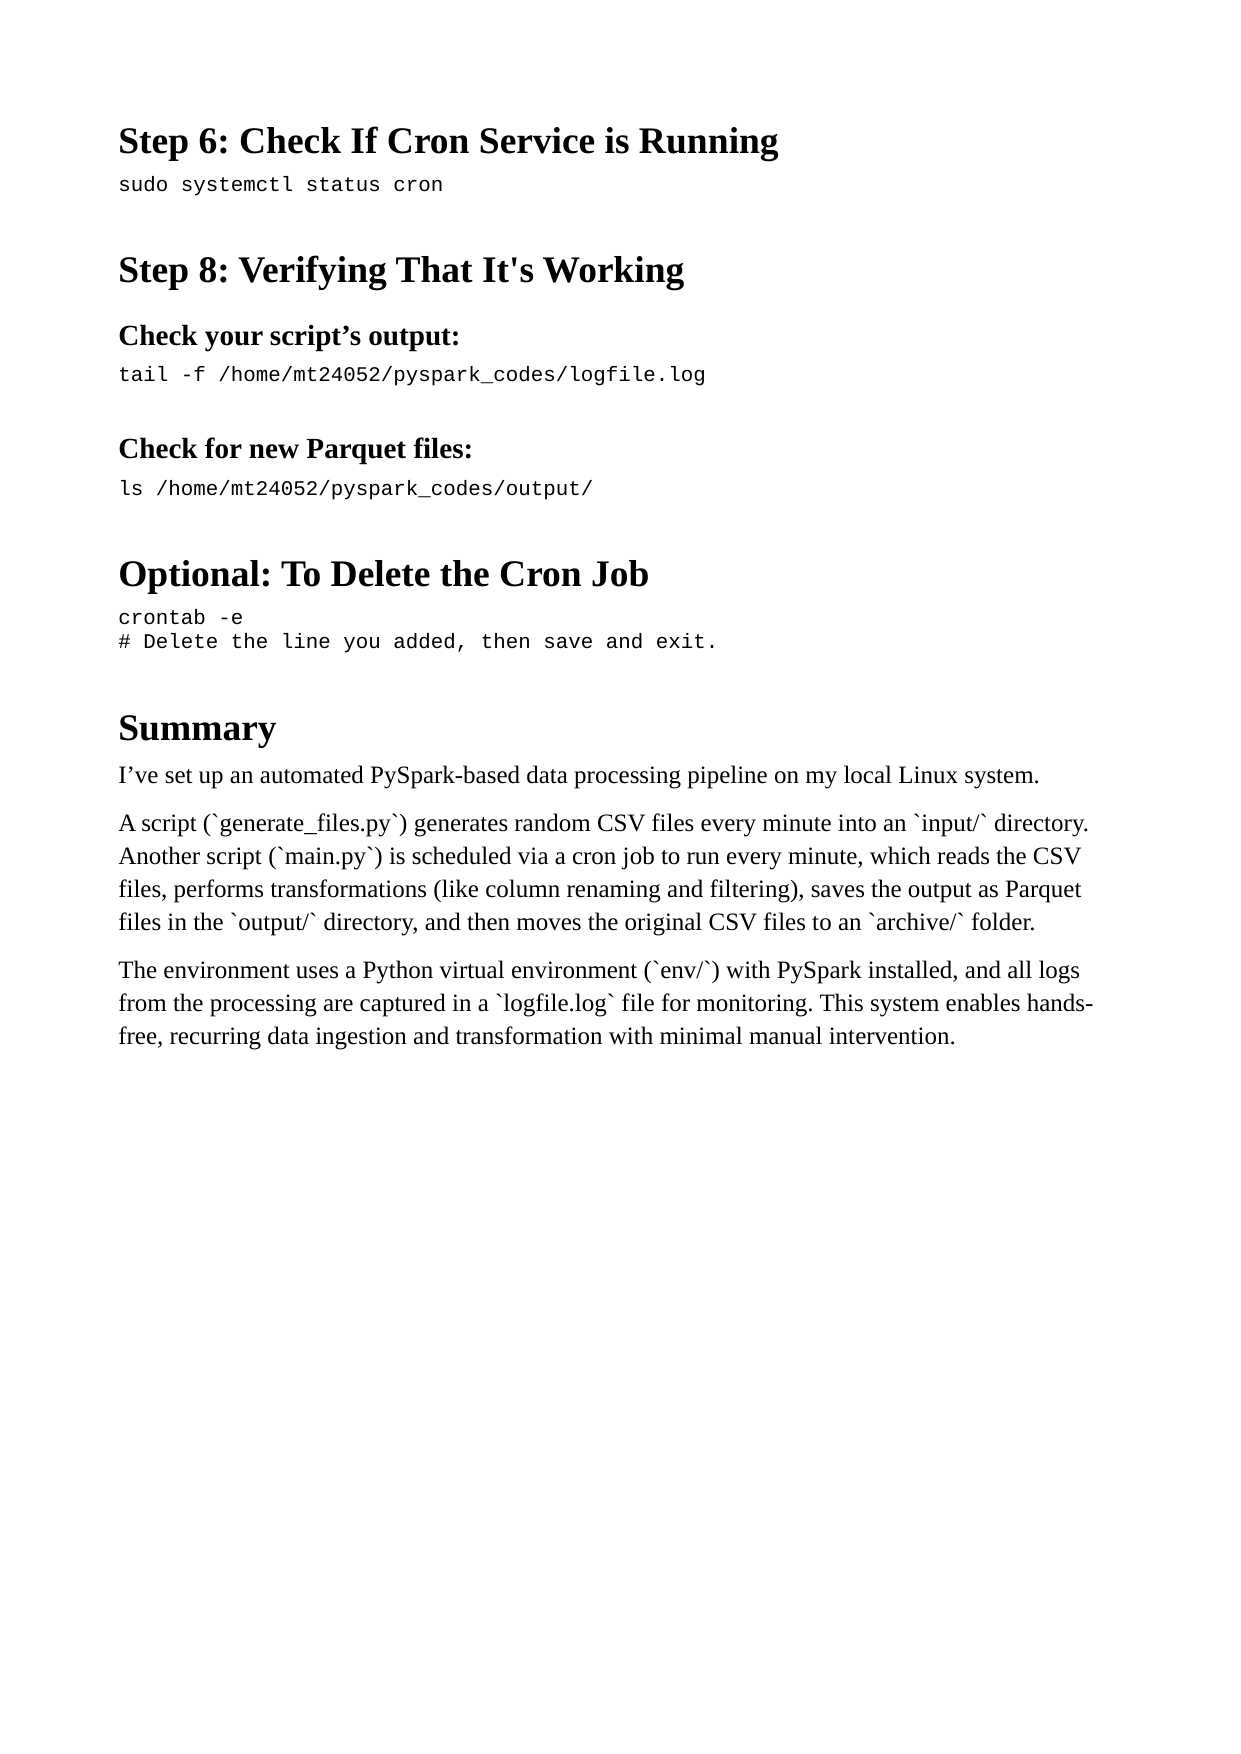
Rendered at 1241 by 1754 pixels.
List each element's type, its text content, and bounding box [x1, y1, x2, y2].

text A script (`generate_files.py`) generates random CSV files every minute into an `input/` directory. Another script (`main.py`) is scheduled via a cron job to run every minute, which reads the CSV files, performs transformations (like column renaming and filtering), saves the output as Parquet files in the `output/` directory, and then moves the original CSV files to an `archive/` folder. [118, 808, 1122, 936]
text The environment uses a Python virtual environment (`env/`) with PySpark installed, and all logs from the processing are captured in a `logfile.log` file for monitoring. This system enables hands-free, recurring data ingestion and transformation with minimal manual intervention. [118, 955, 1122, 1049]
text I’ve set up an automated PySpark-based data processing pipeline on my local Linux system. [118, 761, 1122, 789]
subtitle Check your script’s output: [118, 318, 1122, 351]
subtitle Optional: To Delete the Cron Job [118, 552, 1122, 595]
subtitle Check for new Parquet files: [118, 432, 1122, 465]
subtitle Summary [118, 705, 1122, 748]
text # Delete the line you added, then save and exit. [118, 631, 1122, 654]
subtitle Step 8: Verifying That It's Working [118, 248, 1122, 291]
text crontab -e [118, 607, 1122, 631]
subtitle Step 6: Check If Cron Service is Running [118, 118, 1122, 161]
text ls /home/mt24052/pyspark_codes/output/ [118, 478, 1122, 501]
text tail -f /home/mt24052/pyspark_codes/logfile.log [118, 364, 1122, 388]
text sudo systemctl status cron [118, 174, 1122, 197]
